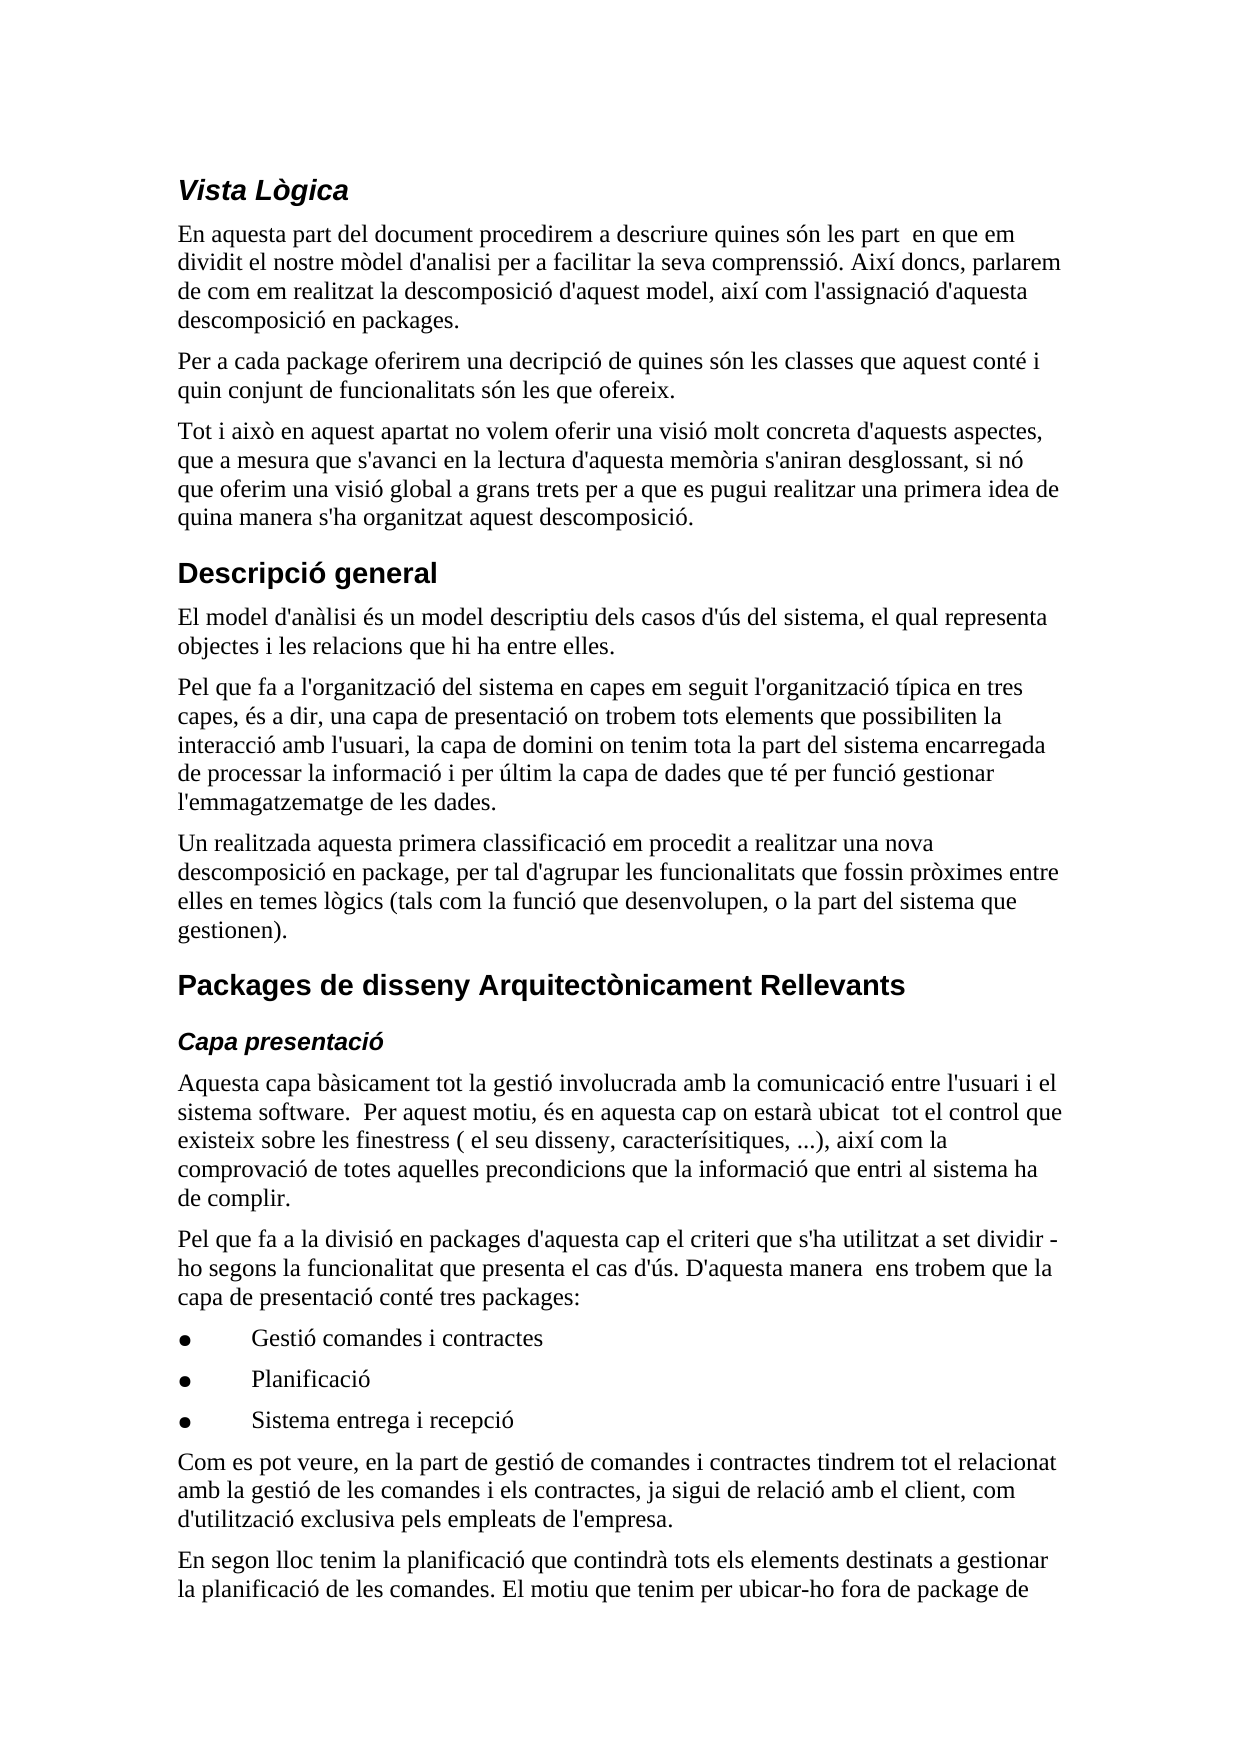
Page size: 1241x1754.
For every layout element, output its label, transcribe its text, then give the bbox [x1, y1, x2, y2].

text Com es pot veure, en la part de gestió de comandes i contractes tindrem tot el relacionat amb la gestió de les comandes i els contractes, ja sigui de relació amb el client, com d'utilització exclusiva pels empleats de l'empresa. [177, 1447, 1063, 1533]
list Sistema entrega i recepció [177, 1406, 1063, 1434]
text Aquesta capa bàsicament tot la gestió involucrada amb la comunicació entre l'usuari i el sistema software. Per aquest motiu, és en aquesta cap on estarà ubicat tot el control que existeix sobre les finestress ( el seu disseny, caracterísitiques, ...), així com la comprovació de totes aquelles precondicions que la informació que entri al sistema ha de complir. [177, 1068, 1063, 1212]
text Pel que fa a la divisió en packages d'aquesta cap el criteri que s'ha utilitzat a set dividir -ho segons la funcionalitat que presenta el cas d'ús. D'aquesta manera ens trobem que la capa de presentació conté tres packages: [177, 1224, 1063, 1311]
text Tot i això en aquest apartat no volem oferir una visió molt concreta d'aquests aspectes, que a mesura que s'avanci en la lectura d'aquesta memòria s'aniran desglossant, si nó que oferim una visió global a grans trets per a que es pugui realitzar una primera idea de quina manera s'ha organitzat aquest descomposició. [177, 416, 1063, 531]
list Gestió comandes i contractes [177, 1323, 1063, 1352]
text Pel que fa a l'organització del sistema en capes em seguit l'organització típica en tres capes, és a dir, una capa de presentació on trobem tots elements que possibiliten la interacció amb l'usuari, la capa de domini on tenim tota la part del sistema encarregada de processar la informació i per últim la capa de dades que té per funció gestionar l'emmagatzematge de les dades. [177, 672, 1063, 816]
text En aquesta part del document procedirem a descriure quines són les part en que em dividit el nostre mòdel d'analisi per a facilitar la seva comprenssió. Així doncs, parlarem de com em realitzat la descomposició d'aquest model, així com l'assignació d'aquesta descomposició en packages. [177, 219, 1063, 334]
subtitle Descripció general [177, 556, 1063, 590]
text En segon lloc tenim la planificació que contindrà tots els elements destinats a gestionar la planificació de les comandes. El motiu que tenim per ubicar-ho fora de package de [177, 1546, 1063, 1603]
text Un realitzada aquesta primera classificació em procedit a realitzar una nova descomposició en package, per tal d'agrupar les funcionalitats que fossin pròximes entre elles en temes lògics (tals com la funció que desenvolupen, o la part del sistema que gestionen). [177, 828, 1063, 943]
subtitle Packages de disseny Arquitectònicament Rellevants [177, 968, 1063, 1002]
list Planificació [177, 1364, 1063, 1393]
subtitle Vista Lògica [177, 173, 1063, 206]
subtitle Capa presentació [177, 1027, 1063, 1056]
text El model d'anàlisi és un model descriptiu dels casos d'ús del sistema, el qual representa objectes i les relacions que hi ha entre elles. [177, 602, 1063, 660]
text Per a cada package oferirem una decripció de quines són les classes que aquest conté i quin conjunt de funcionalitats són les que ofereix. [177, 346, 1063, 404]
